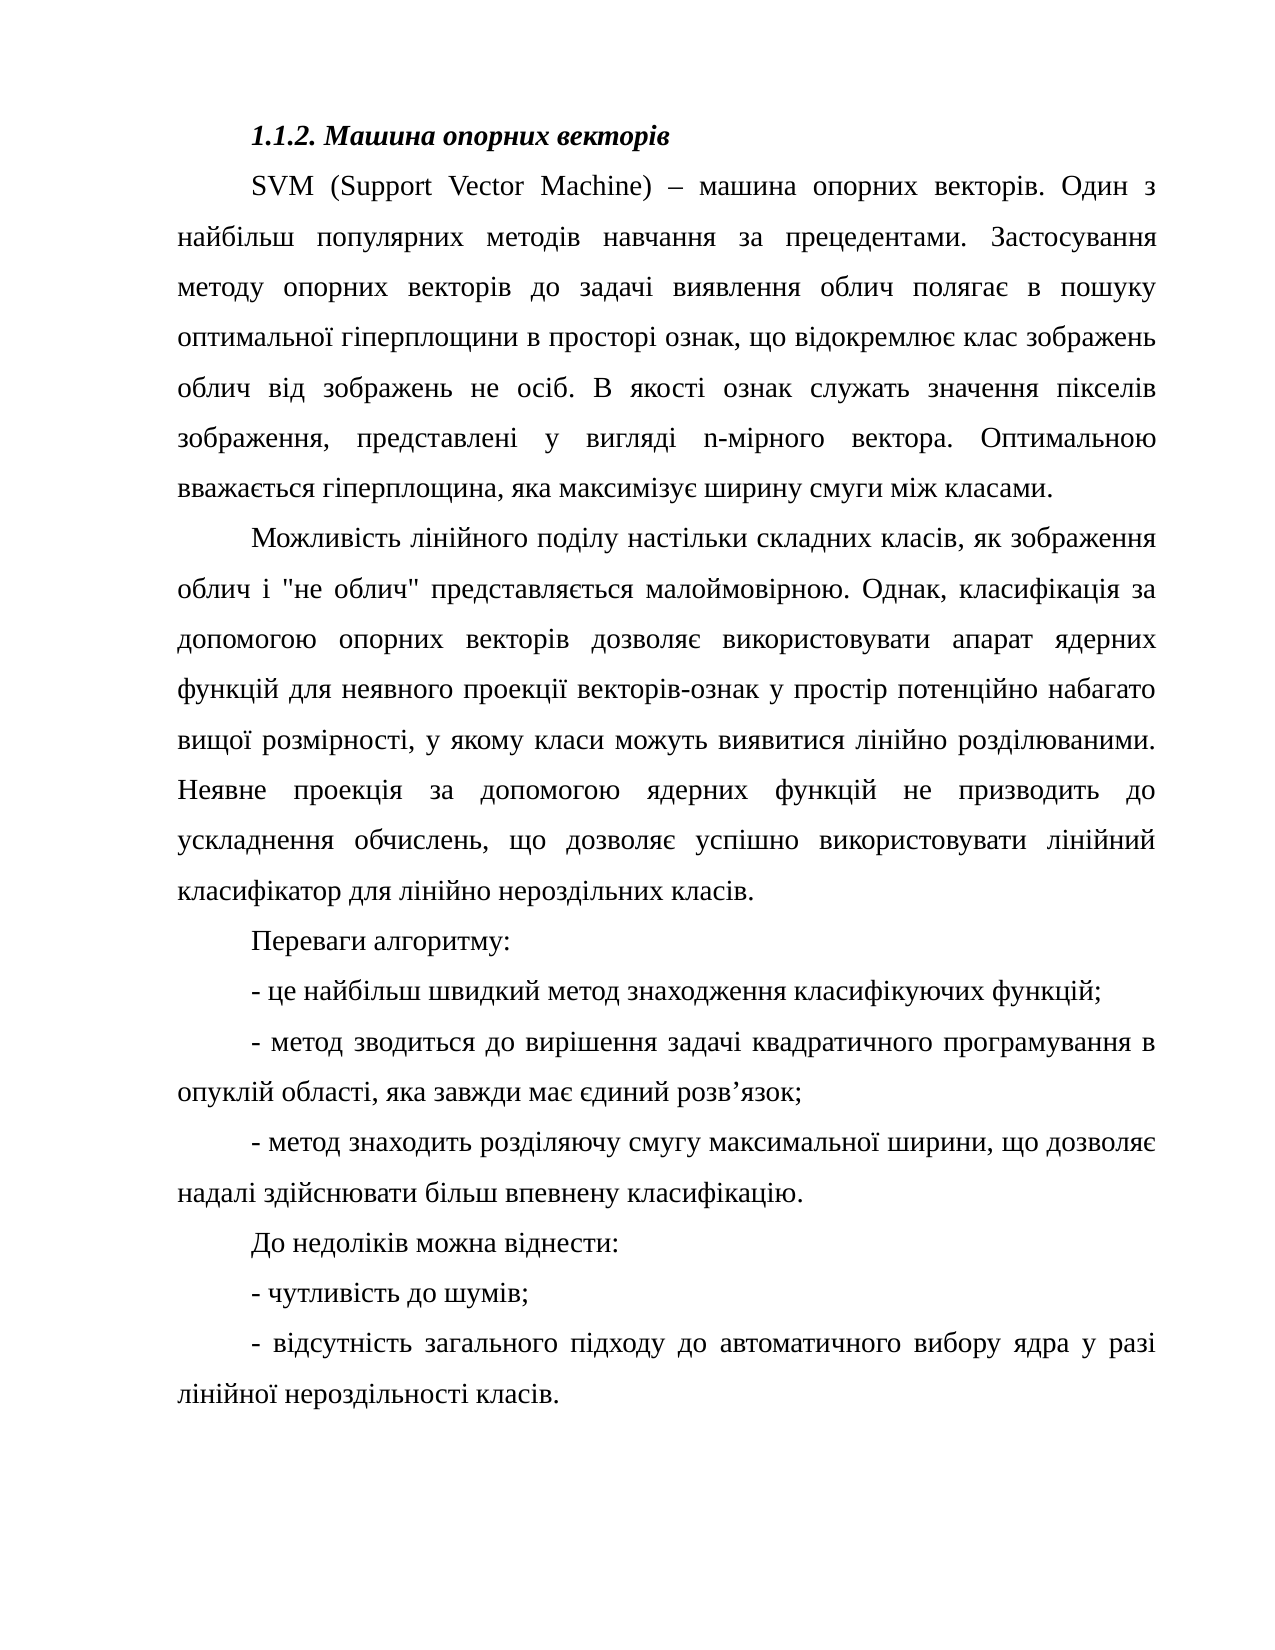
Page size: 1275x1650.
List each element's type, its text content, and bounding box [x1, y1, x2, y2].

text - метод зводиться до вирішення задачі квадратичного програмування в опуклій області, яка завжди має єдиний розв’язок; [177, 1024, 1157, 1108]
text SVM (Support Vector Machine) – машина опорних векторів. Один з найбільш популярних методів навчання за прецедентами. Застосування методу опорних векторів до задачі виявлення облич полягає в пошуку оптимальної гіперплощини в просторі ознак, що відокремлює клас зображень облич від зображень не осіб. В якості ознак служать значення пікселів зображення, представлені у вигляді n-мірного вектора. Оптимальною вважається гіперплощина, яка максимізує ширину смуги між класами. [177, 168, 1157, 504]
text - відсутність загального підходу до автоматичного вибору ядра у разі лінійної нероздільності класів. [177, 1326, 1157, 1409]
text Переваги алгоритму: [177, 923, 1157, 957]
text - чутливість до шумів; [177, 1275, 1157, 1309]
text - це найбільш швидкий метод знаходження класифікуючих функцій; [177, 973, 1157, 1007]
text - метод знаходить розділяючу смугу максимальної ширини, що дозволяє надалі здійснювати більш впевнену класифікацію. [177, 1124, 1157, 1208]
text До недоліків можна віднести: [177, 1225, 1157, 1258]
text 1.1.2. Машина опорних векторів [177, 118, 1157, 152]
text Можливість лінійного поділу настільки складних класів, як зображення облич і "не облич" представляється малоймовірною. Однак, класифікація за допомогою опорних векторів дозволяє використовувати апарат ядерних функцій для неявного проекції векторів-ознак у простір потенційно набагато вищої розмірності, у якому класи можуть виявитися лінійно розділюваними. Неявне проекція за допомогою ядерних функцій не призводить до ускладнення обчислень, що дозволяє успішно використовувати лінійний класифікатор для лінійно нероздільних класів. [177, 521, 1157, 906]
